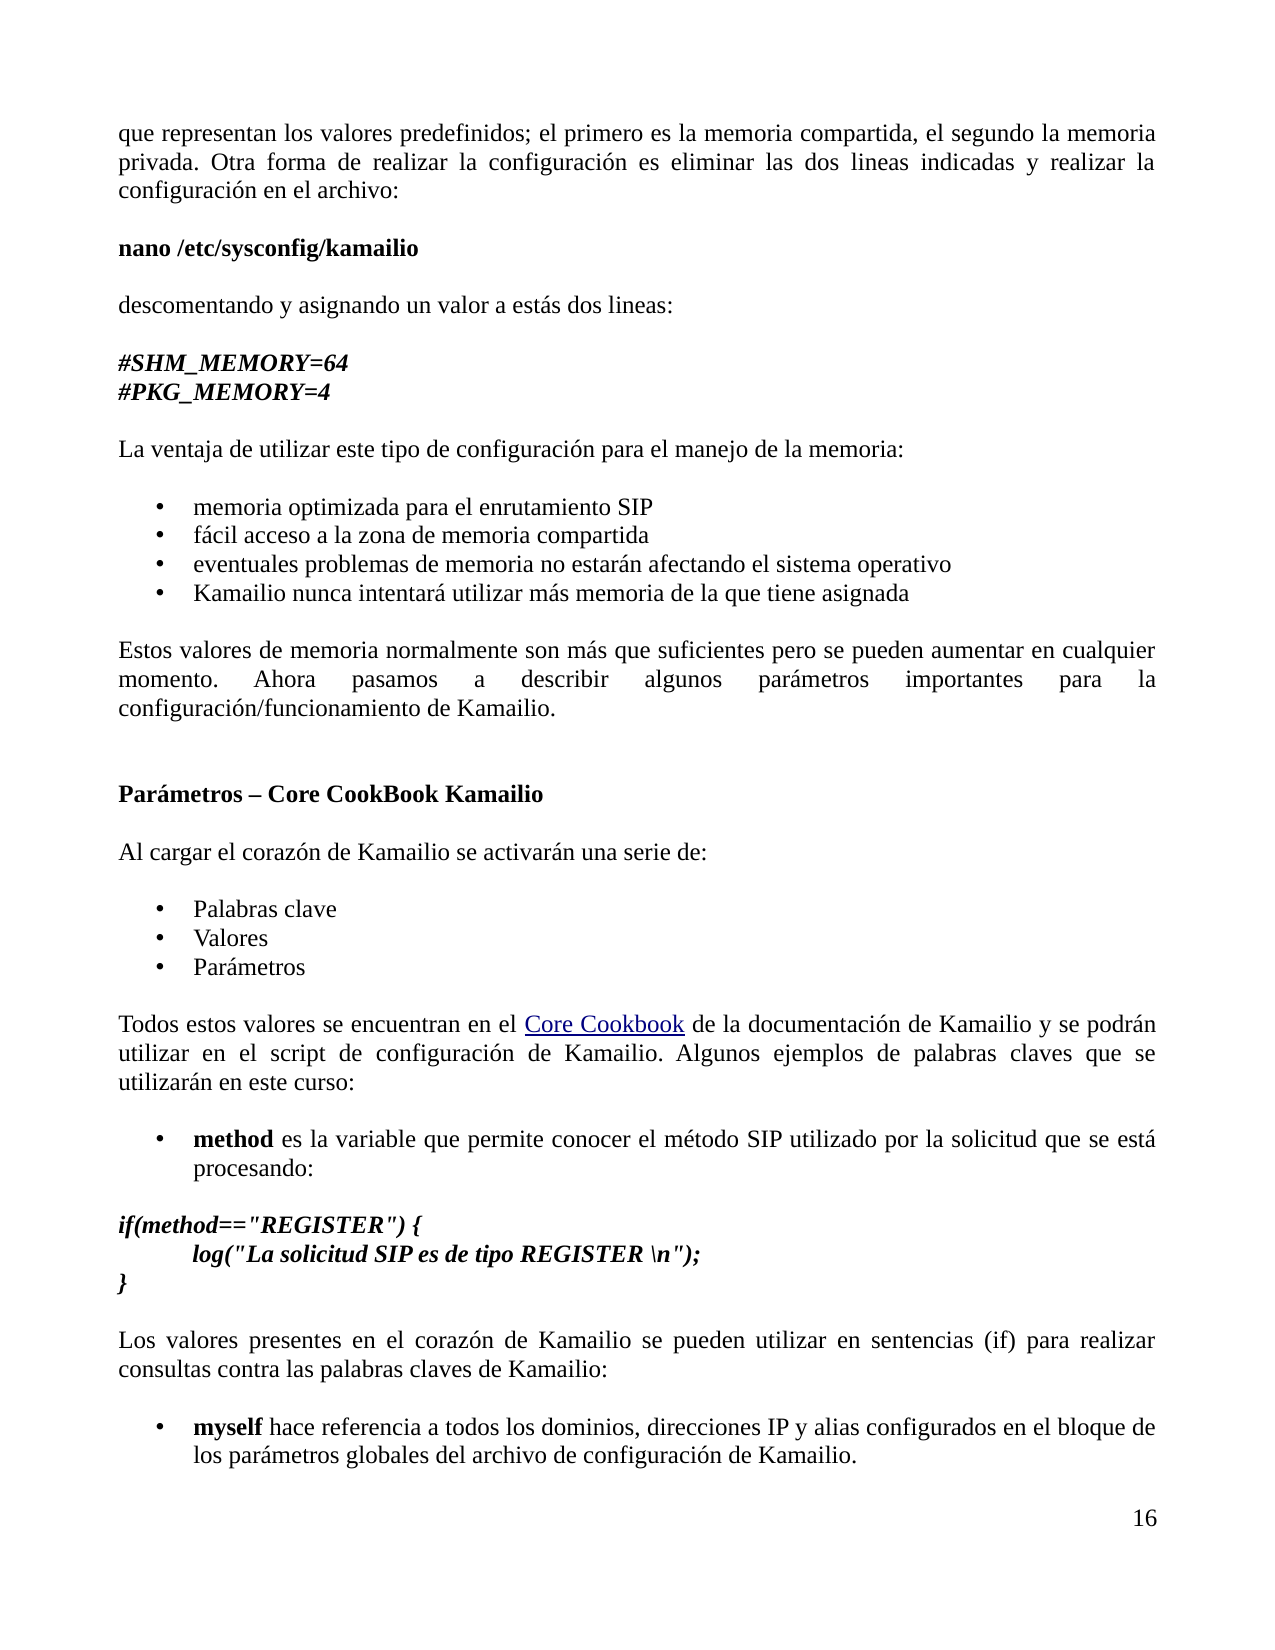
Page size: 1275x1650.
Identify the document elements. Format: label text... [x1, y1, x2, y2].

text log("La solicitud SIP es de tipo REGISTER \n"); [118, 1239, 1157, 1268]
list Palabras clave [156, 894, 1157, 923]
text Parámetros – Core CookBook Kamailio [118, 779, 1157, 808]
list Parámetros [156, 952, 1157, 981]
text Al cargar el corazón de Kamailio se activarán una serie de: [118, 837, 1157, 866]
text if(method=="REGISTER") { [118, 1211, 1157, 1239]
list memoria optimizada para el enrutamiento SIP [156, 492, 1157, 521]
text La ventaja de utilizar este tipo de configuración para el manejo de la memoria: [118, 434, 1157, 463]
text Los valores presentes en el corazón de Kamailio se pueden utilizar en sentencias (if) para realizar consultas contra las palabras claves de Kamailio: [118, 1326, 1157, 1383]
list myself hace referencia a todos los dominios, direcciones IP y alias configurados en el bloque de los parámetros globales del archivo de configuración de Kamailio. [156, 1412, 1157, 1469]
text } [118, 1268, 1157, 1297]
text #PKG_MEMORY=4 [118, 377, 1157, 406]
text nano /etc/sysconfig/kamailio [118, 233, 1157, 262]
text que representan los valores predefinidos; el primero es la memoria compartida, el segundo la memoria privada. Otra forma de realizar la configuración es eliminar las dos lineas indicadas y realizar la configuración en el archivo: [118, 118, 1157, 204]
text Estos valores de memoria normalmente son más que suficientes pero se pueden aumentar en cualquier momento. Ahora pasamos a describir algunos parámetros importantes para la configuración/funcionamiento de Kamailio. [118, 636, 1157, 722]
list eventuales problemas de memoria no estarán afectando el sistema operativo [156, 549, 1157, 578]
text descomentando y asignando un valor a estás dos lineas: [118, 291, 1157, 319]
list method es la variable que permite conocer el método SIP utilizado por la solicitud que se está procesando: [156, 1124, 1157, 1182]
list Kamailio nunca intentará utilizar más memoria de la que tiene asignada [156, 578, 1157, 607]
text #SHM_MEMORY=64 [118, 348, 1157, 377]
text Todos estos valores se encuentran en el Core Cookbook de la documentación de Kamailio y se podrán utilizar en el script de configuración de Kamailio. Algunos ejemplos de palabras claves que se utilizarán en este curso: [118, 1009, 1157, 1096]
list Valores [156, 923, 1157, 952]
list fácil acceso a la zona de memoria compartida [156, 521, 1157, 549]
